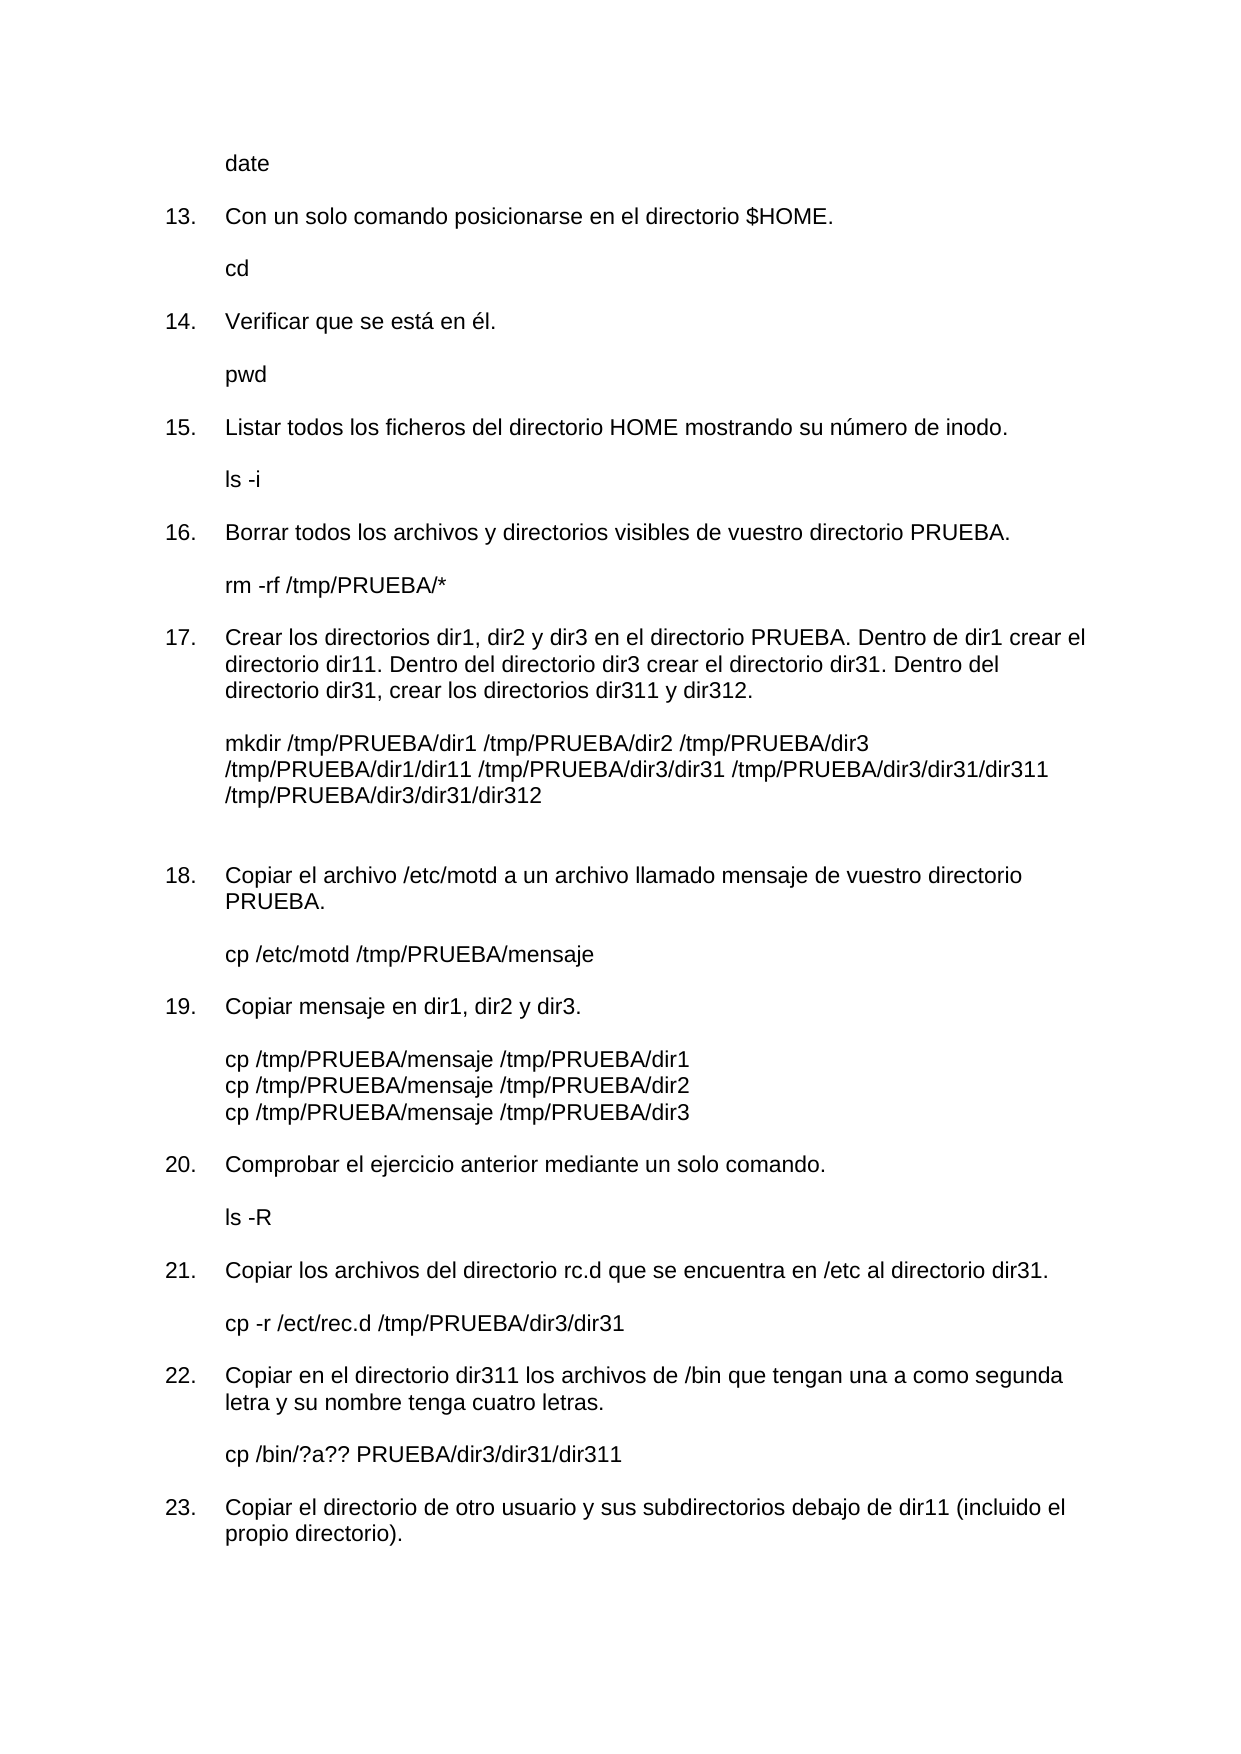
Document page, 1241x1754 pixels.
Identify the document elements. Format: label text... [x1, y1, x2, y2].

list date [165, 150, 1090, 203]
list Verificar que se está en él. [165, 308, 1090, 334]
list Comprobar el ejercicio anterior mediante un solo comando. [165, 1151, 1090, 1178]
list Copiar el archivo /etc/motd a un archivo llamado mensaje de vuestro directorio PRUEBA. [165, 862, 1090, 914]
list pwd [165, 361, 1090, 413]
list cp /bin/?a?? PRUEBA/dir3/dir31/dir311 [165, 1441, 1090, 1494]
list mkdir /tmp/PRUEBA/dir1 /tmp/PRUEBA/dir2 /tmp/PRUEBA/dir3 /tmp/PRUEBA/dir1/dir11 /tmp/PRUEBA/dir3/dir31 /tmp/PRUEBA/dir3/dir31/dir311 /tmp/PRUEBA/dir3/dir31/dir312 [165, 730, 1090, 809]
list Con un solo comando posicionarse en el directorio $HOME. [165, 203, 1090, 229]
list ls -R [165, 1204, 1090, 1257]
list ls -i [165, 466, 1090, 519]
list cd [165, 255, 1090, 308]
list cp /etc/motd /tmp/PRUEBA/mensaje [165, 941, 1090, 993]
list cp -r /ect/rec.d /tmp/PRUEBA/dir3/dir31 [165, 1309, 1090, 1362]
list Copiar en el directorio dir311 los archivos de /bin que tengan una a como segunda letra y su nombre tenga cuatro letras. [165, 1362, 1090, 1415]
list cp /tmp/PRUEBA/mensaje /tmp/PRUEBA/dir3 [165, 1099, 1090, 1151]
list cp /tmp/PRUEBA/mensaje /tmp/PRUEBA/dir2 [165, 1072, 1090, 1099]
list rm -rf /tmp/PRUEBA/* [165, 572, 1090, 624]
list Crear los directorios dir1, dir2 y dir3 en el directorio PRUEBA. Dentro de dir1 crear el directorio dir11. Dentro del directorio dir3 crear el directorio dir31. Dentro del directorio dir31, crear los directorios dir311 y dir312. [165, 624, 1090, 703]
list Copiar los archivos del directorio rc.d que se encuentra en /etc al directorio dir31. [165, 1257, 1090, 1283]
list Listar todos los ficheros del directorio HOME mostrando su número de inodo. [165, 413, 1090, 440]
list Copiar el directorio de otro usuario y sus subdirectorios debajo de dir11 (incluido el propio directorio). [165, 1494, 1090, 1547]
list cp /tmp/PRUEBA/mensaje /tmp/PRUEBA/dir1 [165, 1046, 1090, 1072]
list Borrar todos los archivos y directorios visibles de vuestro directorio PRUEBA. [165, 519, 1090, 545]
list Copiar mensaje en dir1, dir2 y dir3. [165, 993, 1090, 1020]
